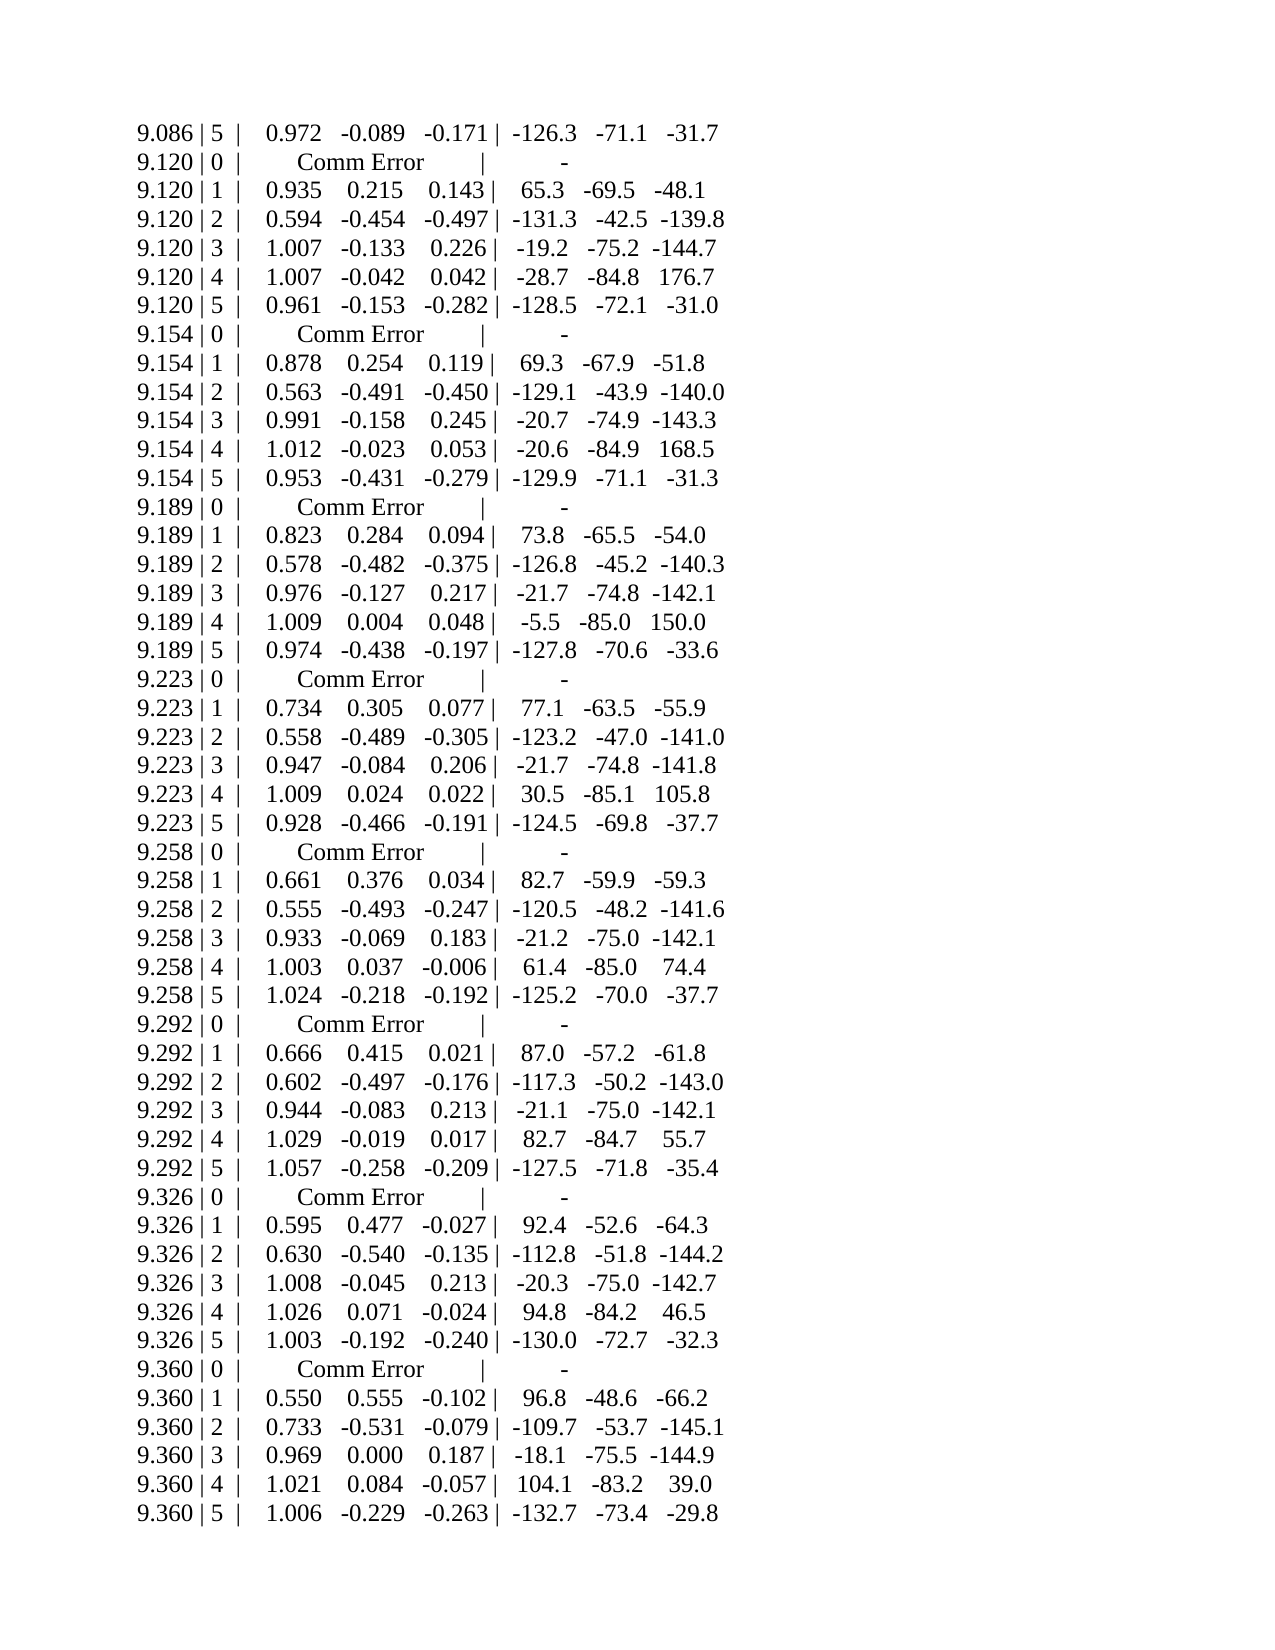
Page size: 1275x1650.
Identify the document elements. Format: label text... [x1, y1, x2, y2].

text 9.258 | 2 | 0.555 -0.493 -0.247 | -120.5 -48.2 -141.6 [118, 894, 1157, 923]
text 9.258 | 0 | Comm Error | - [118, 837, 1157, 866]
text 9.258 | 5 | 1.024 -0.218 -0.192 | -125.2 -70.0 -37.7 [118, 981, 1157, 1009]
text 9.223 | 0 | Comm Error | - [118, 664, 1157, 693]
text 9.360 | 1 | 0.550 0.555 -0.102 | 96.8 -48.6 -66.2 [118, 1383, 1157, 1412]
text 9.258 | 4 | 1.003 0.037 -0.006 | 61.4 -85.0 74.4 [118, 952, 1157, 981]
text 9.223 | 2 | 0.558 -0.489 -0.305 | -123.2 -47.0 -141.0 [118, 722, 1157, 751]
text 9.154 | 2 | 0.563 -0.491 -0.450 | -129.1 -43.9 -140.0 [118, 377, 1157, 406]
text 9.326 | 2 | 0.630 -0.540 -0.135 | -112.8 -51.8 -144.2 [118, 1239, 1157, 1268]
text 9.360 | 0 | Comm Error | - [118, 1354, 1157, 1383]
text 9.326 | 4 | 1.026 0.071 -0.024 | 94.8 -84.2 46.5 [118, 1297, 1157, 1326]
text 9.189 | 4 | 1.009 0.004 0.048 | -5.5 -85.0 150.0 [118, 607, 1157, 636]
text 9.154 | 3 | 0.991 -0.158 0.245 | -20.7 -74.9 -143.3 [118, 406, 1157, 434]
text 9.120 | 5 | 0.961 -0.153 -0.282 | -128.5 -72.1 -31.0 [118, 291, 1157, 319]
text 9.154 | 5 | 0.953 -0.431 -0.279 | -129.9 -71.1 -31.3 [118, 463, 1157, 492]
text 9.326 | 1 | 0.595 0.477 -0.027 | 92.4 -52.6 -64.3 [118, 1211, 1157, 1239]
text 9.292 | 4 | 1.029 -0.019 0.017 | 82.7 -84.7 55.7 [118, 1124, 1157, 1153]
text 9.292 | 1 | 0.666 0.415 0.021 | 87.0 -57.2 -61.8 [118, 1038, 1157, 1067]
text 9.189 | 5 | 0.974 -0.438 -0.197 | -127.8 -70.6 -33.6 [118, 636, 1157, 664]
text 9.326 | 0 | Comm Error | - [118, 1182, 1157, 1211]
text 9.258 | 1 | 0.661 0.376 0.034 | 82.7 -59.9 -59.3 [118, 866, 1157, 894]
text 9.360 | 3 | 0.969 0.000 0.187 | -18.1 -75.5 -144.9 [118, 1441, 1157, 1469]
text 9.223 | 3 | 0.947 -0.084 0.206 | -21.7 -74.8 -141.8 [118, 751, 1157, 779]
text 9.189 | 0 | Comm Error | - [118, 492, 1157, 521]
text 9.154 | 4 | 1.012 -0.023 0.053 | -20.6 -84.9 168.5 [118, 434, 1157, 463]
text 9.189 | 1 | 0.823 0.284 0.094 | 73.8 -65.5 -54.0 [118, 521, 1157, 549]
text 9.223 | 4 | 1.009 0.024 0.022 | 30.5 -85.1 105.8 [118, 779, 1157, 808]
text 9.326 | 5 | 1.003 -0.192 -0.240 | -130.0 -72.7 -32.3 [118, 1326, 1157, 1354]
text 9.292 | 5 | 1.057 -0.258 -0.209 | -127.5 -71.8 -35.4 [118, 1153, 1157, 1182]
text 9.292 | 3 | 0.944 -0.083 0.213 | -21.1 -75.0 -142.1 [118, 1096, 1157, 1124]
text 9.086 | 5 | 0.972 -0.089 -0.171 | -126.3 -71.1 -31.7 [118, 118, 1157, 147]
text 9.292 | 0 | Comm Error | - [118, 1009, 1157, 1038]
text 9.360 | 2 | 0.733 -0.531 -0.079 | -109.7 -53.7 -145.1 [118, 1412, 1157, 1441]
text 9.120 | 3 | 1.007 -0.133 0.226 | -19.2 -75.2 -144.7 [118, 233, 1157, 262]
text 9.223 | 5 | 0.928 -0.466 -0.191 | -124.5 -69.8 -37.7 [118, 808, 1157, 837]
text 9.189 | 2 | 0.578 -0.482 -0.375 | -126.8 -45.2 -140.3 [118, 549, 1157, 578]
text 9.360 | 5 | 1.006 -0.229 -0.263 | -132.7 -73.4 -29.8 [118, 1498, 1157, 1527]
text 9.258 | 3 | 0.933 -0.069 0.183 | -21.2 -75.0 -142.1 [118, 923, 1157, 952]
text 9.154 | 0 | Comm Error | - [118, 319, 1157, 348]
text 9.292 | 2 | 0.602 -0.497 -0.176 | -117.3 -50.2 -143.0 [118, 1067, 1157, 1096]
text 9.154 | 1 | 0.878 0.254 0.119 | 69.3 -67.9 -51.8 [118, 348, 1157, 377]
text 9.223 | 1 | 0.734 0.305 0.077 | 77.1 -63.5 -55.9 [118, 693, 1157, 722]
text 9.326 | 3 | 1.008 -0.045 0.213 | -20.3 -75.0 -142.7 [118, 1268, 1157, 1297]
text 9.189 | 3 | 0.976 -0.127 0.217 | -21.7 -74.8 -142.1 [118, 578, 1157, 607]
text 9.120 | 0 | Comm Error | - [118, 147, 1157, 176]
text 9.120 | 1 | 0.935 0.215 0.143 | 65.3 -69.5 -48.1 [118, 176, 1157, 204]
text 9.360 | 4 | 1.021 0.084 -0.057 | 104.1 -83.2 39.0 [118, 1469, 1157, 1498]
text 9.120 | 4 | 1.007 -0.042 0.042 | -28.7 -84.8 176.7 [118, 262, 1157, 291]
text 9.120 | 2 | 0.594 -0.454 -0.497 | -131.3 -42.5 -139.8 [118, 204, 1157, 233]
